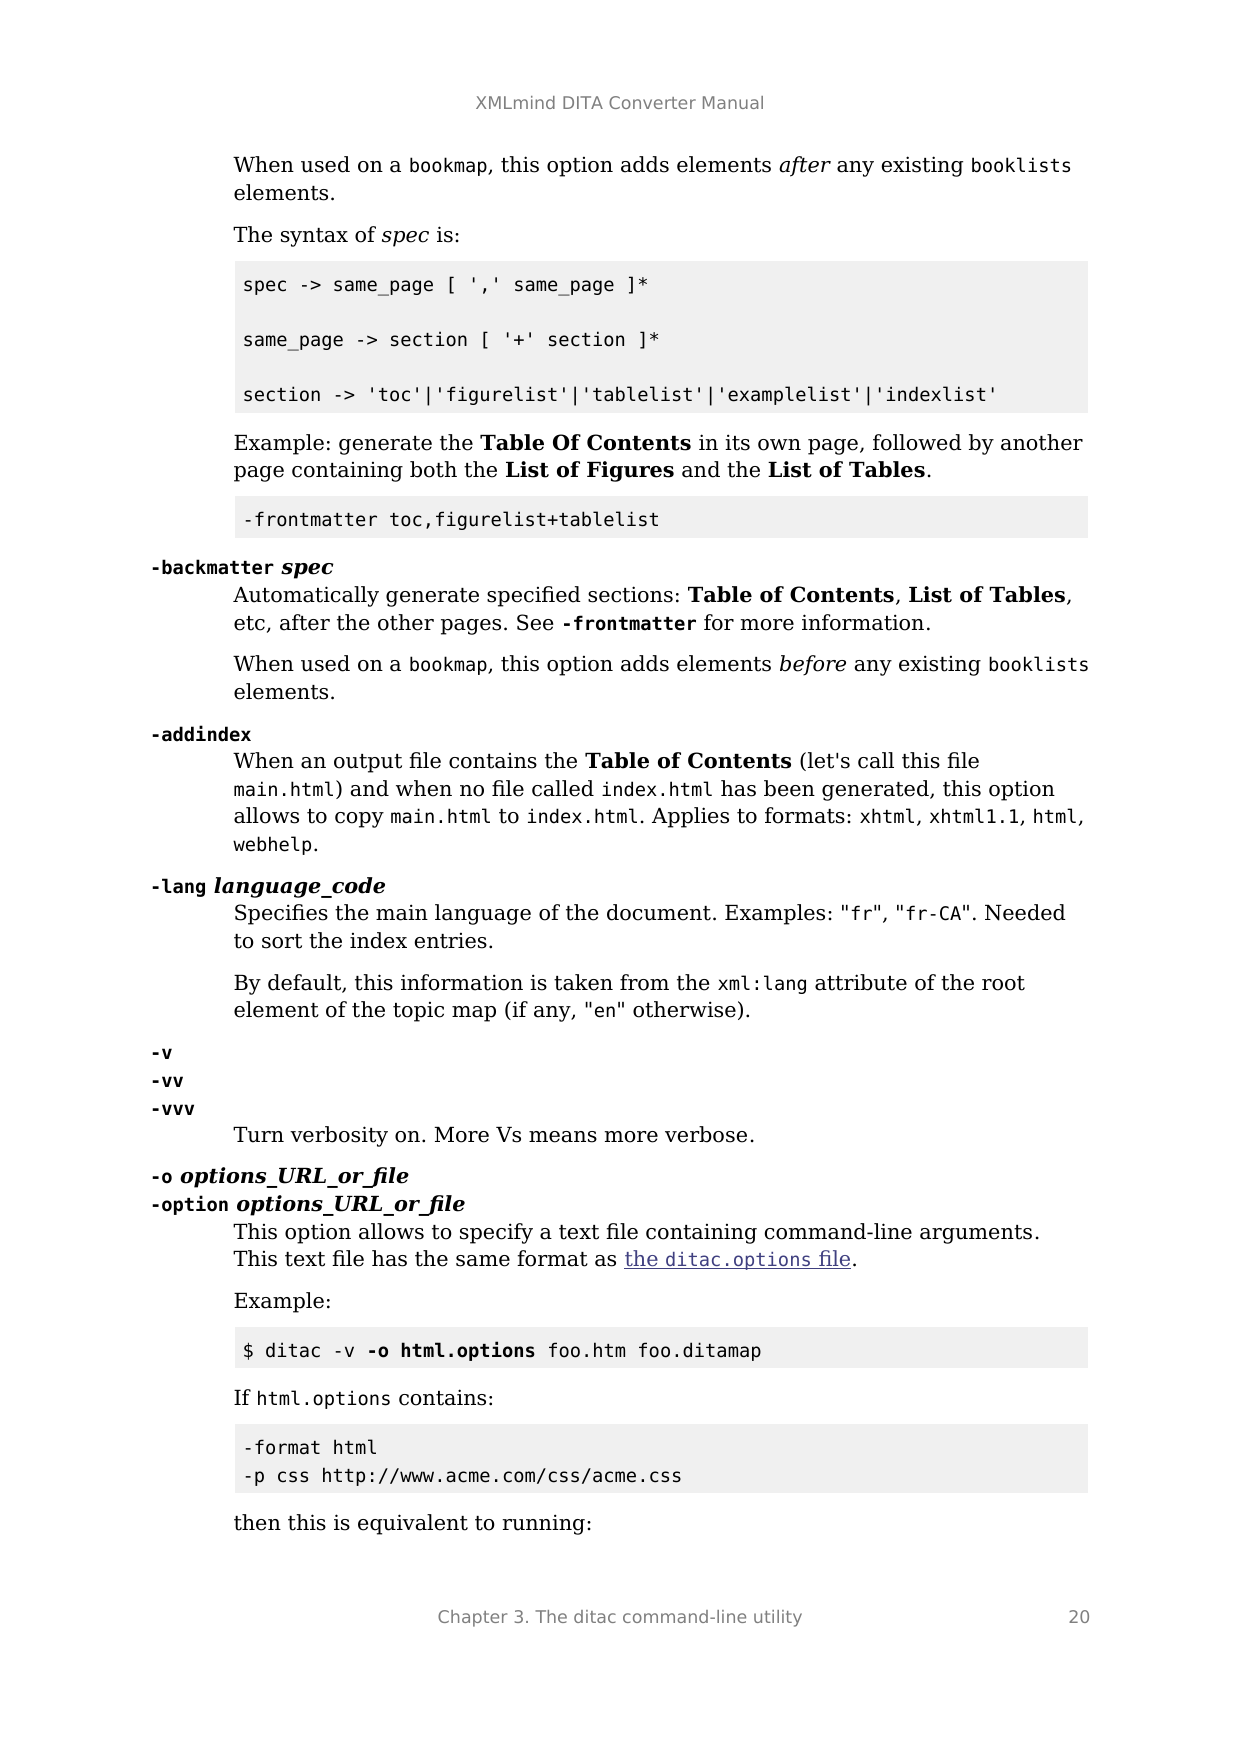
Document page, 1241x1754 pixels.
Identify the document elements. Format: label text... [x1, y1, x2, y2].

text -frontmatter toc,figurelist+tablelist [235, 496, 1088, 538]
text -format html -p css http://www.acme.com/css/acme.css [235, 1424, 1088, 1493]
text -v [150, 1036, 1090, 1064]
text -lang language_code [150, 870, 1090, 898]
text If html.options contains: [233, 1382, 1090, 1410]
text Specifies the main language of the document. Examples: "fr", "fr-CA". Needed to sort the index entries. [233, 898, 1090, 953]
text -vv [150, 1064, 1090, 1092]
text spec -> same_page [ ',' same_page ]* same_page -> section [ '+' section ]* section -> 'toc'|'figurelist'|'tablelist'|'examplelist'|'indexlist' [235, 261, 1088, 413]
text Turn verbosity on. More Vs means more verbose. [233, 1119, 1090, 1147]
text When used on a bookmap, this option adds elements after any existing booklists elements. [233, 150, 1090, 205]
text -backmatter spec [150, 552, 1090, 579]
text This option allows to specify a text file containing command-line arguments. This text file has the same format as the ditac.options file. [233, 1216, 1090, 1272]
text $ ditac -v -o html.options foo.htm foo.ditamap [235, 1327, 1088, 1368]
text Example: [233, 1285, 1090, 1313]
text When used on a bookmap, this option adds elements before any existing booklists elements. [233, 649, 1090, 704]
text -o options_URL_or_file [150, 1161, 1090, 1188]
text When an output file contains the Table of Contents (let's call this file main.html) and when no file called index.html has been generated, this option allows to copy main.html to index.html. Applies to formats: xhtml, xhtml1.1, html, webhelp. [233, 746, 1090, 856]
text -option options_URL_or_file [150, 1188, 1090, 1216]
text -addindex [150, 718, 1090, 746]
text Example: generate the Table Of Contents in its own page, followed by another page containing both the List of Figures and the List of Tables. [233, 427, 1090, 482]
text The syntax of spec is: [233, 219, 1090, 247]
text -vvv [150, 1092, 1090, 1119]
text Automatically generate specified sections: Table of Contents, List of Tables, etc, after the other pages. See -frontmatter for more information. [233, 579, 1090, 635]
text then this is equivalent to running: [233, 1507, 1090, 1535]
text By default, this information is taken from the xml:lang attribute of the root element of the topic map (if any, "en" otherwise). [233, 967, 1090, 1022]
